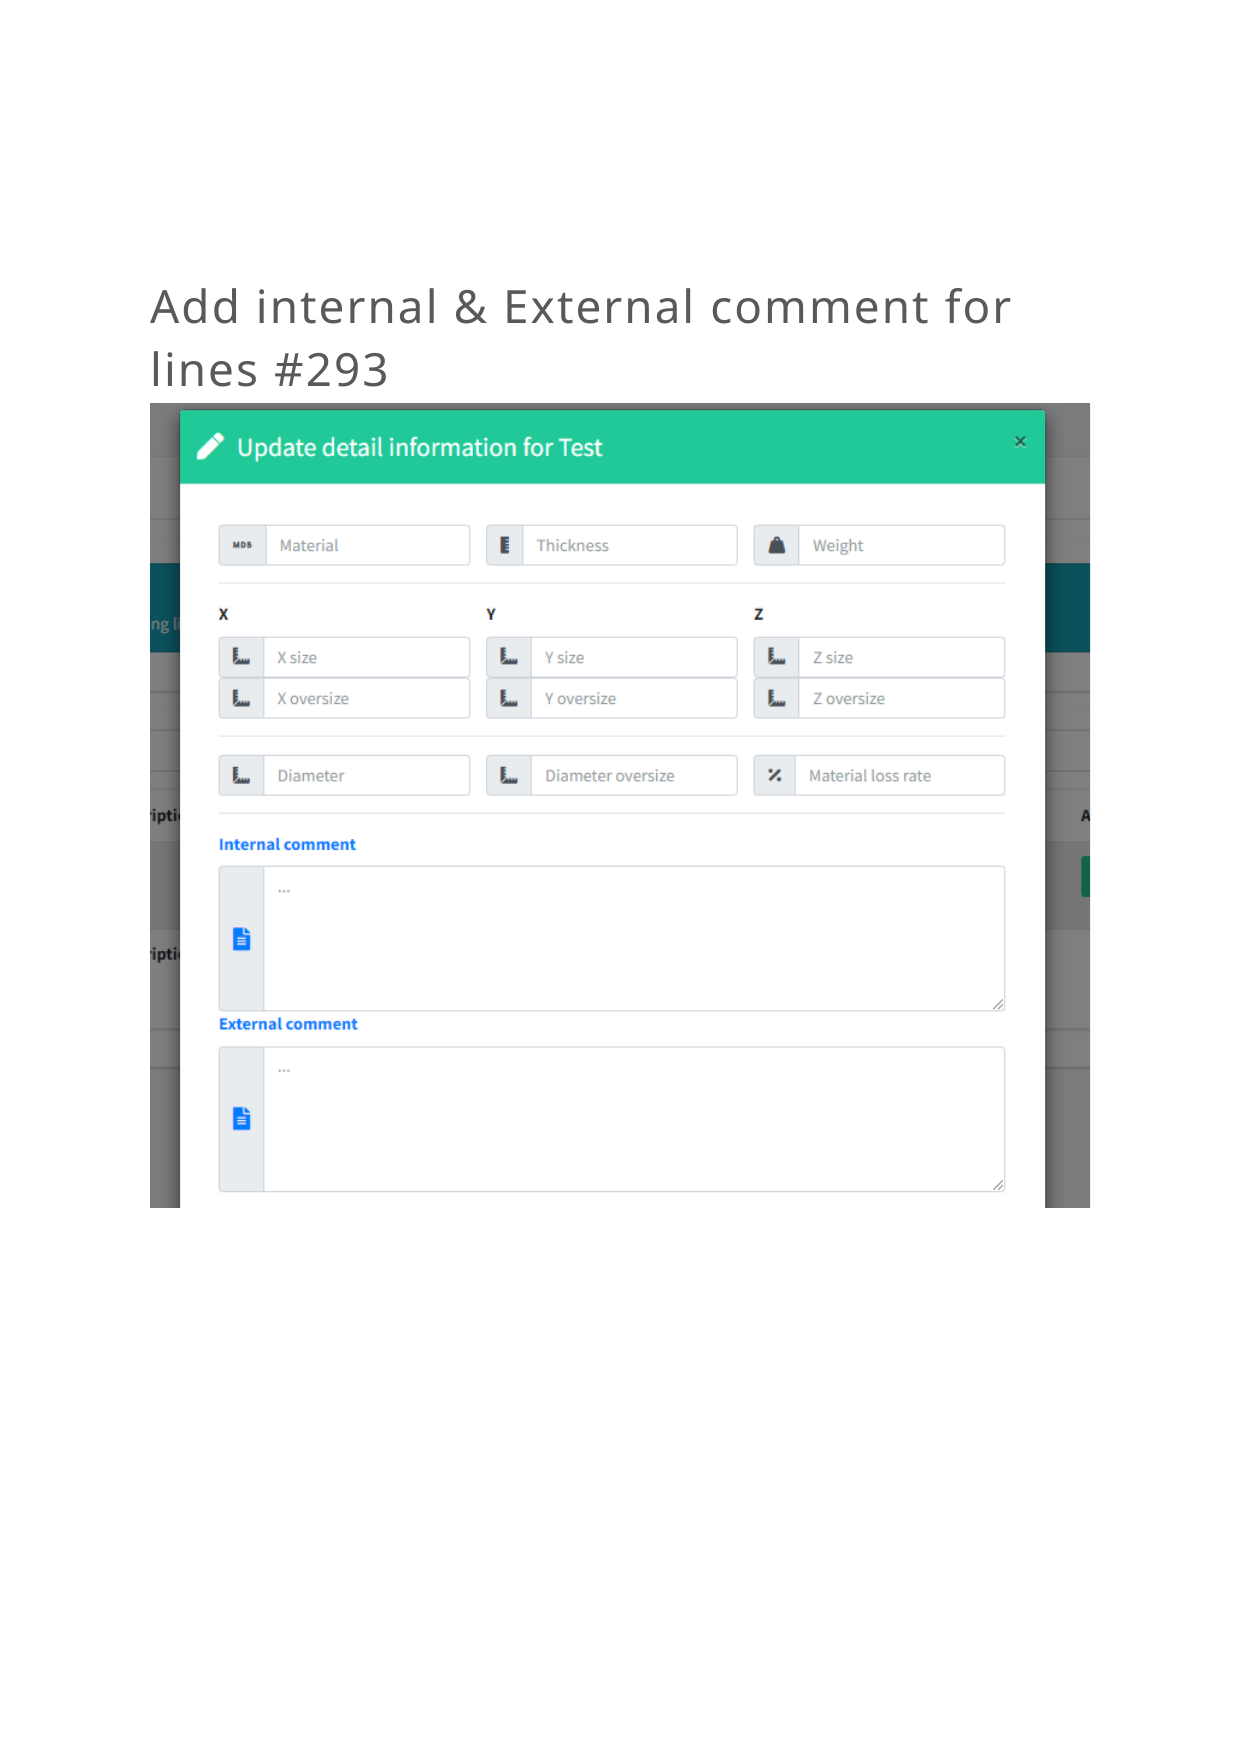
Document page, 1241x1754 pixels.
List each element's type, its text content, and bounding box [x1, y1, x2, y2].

subtitle Add internal & External comment for lines #293 [150, 275, 1090, 399]
